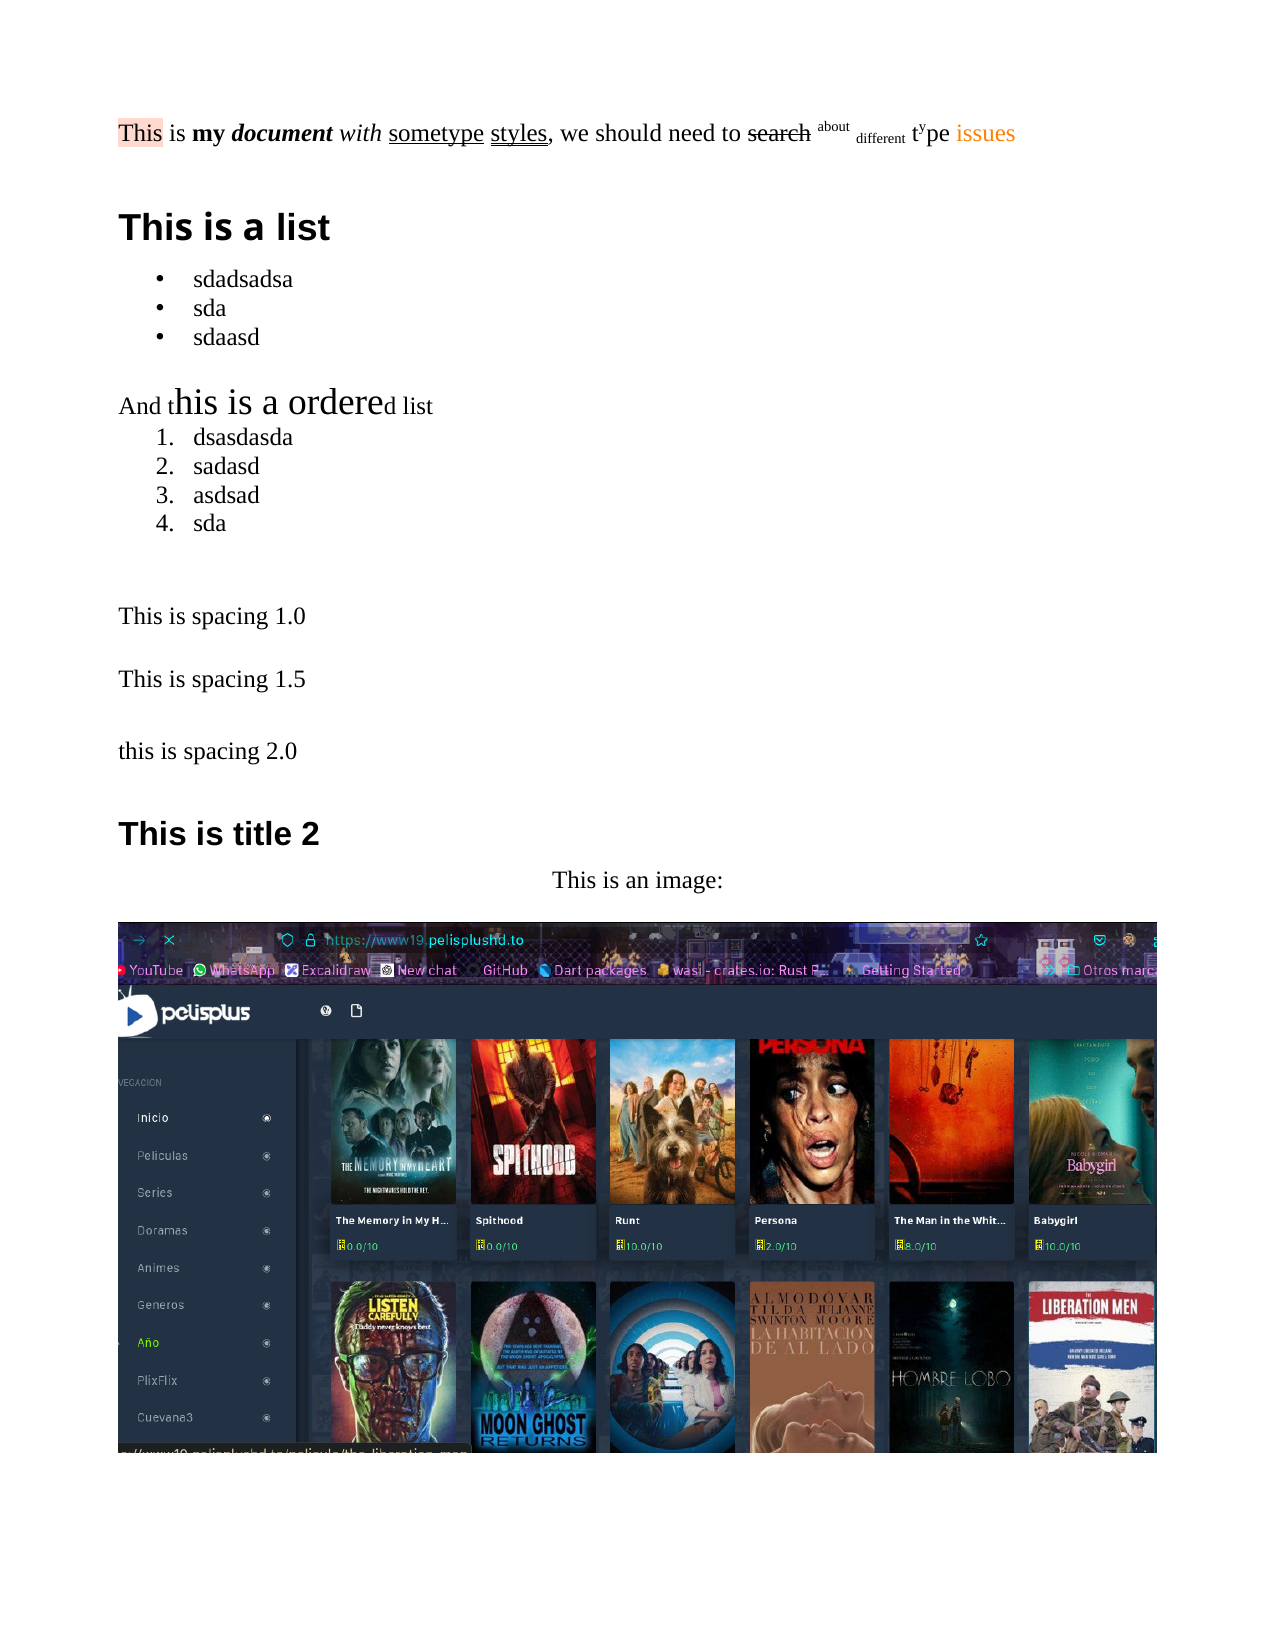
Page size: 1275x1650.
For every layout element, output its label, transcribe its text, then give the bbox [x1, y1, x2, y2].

subtitle This is a list [118, 201, 1157, 252]
text This is spacing 1.0 [118, 601, 1157, 629]
list sadasd [156, 451, 1157, 480]
text This is an image: [118, 865, 1157, 894]
list asdsad [156, 480, 1157, 508]
list dsasdasda [156, 422, 1157, 451]
list sdaasd [156, 322, 1157, 350]
text And this is a ordered list [118, 379, 1157, 422]
list sda [156, 508, 1157, 537]
text This is spacing 1.5 [118, 664, 1157, 693]
picture [118, 922, 1157, 1453]
text this is spacing 2.0 [118, 736, 1157, 765]
subtitle This is title 2 [118, 814, 1157, 853]
list sda [156, 293, 1157, 322]
text This is my document with sometype styles, we should need to search about different type issues [118, 118, 1157, 147]
list sdadsadsa [156, 264, 1157, 293]
